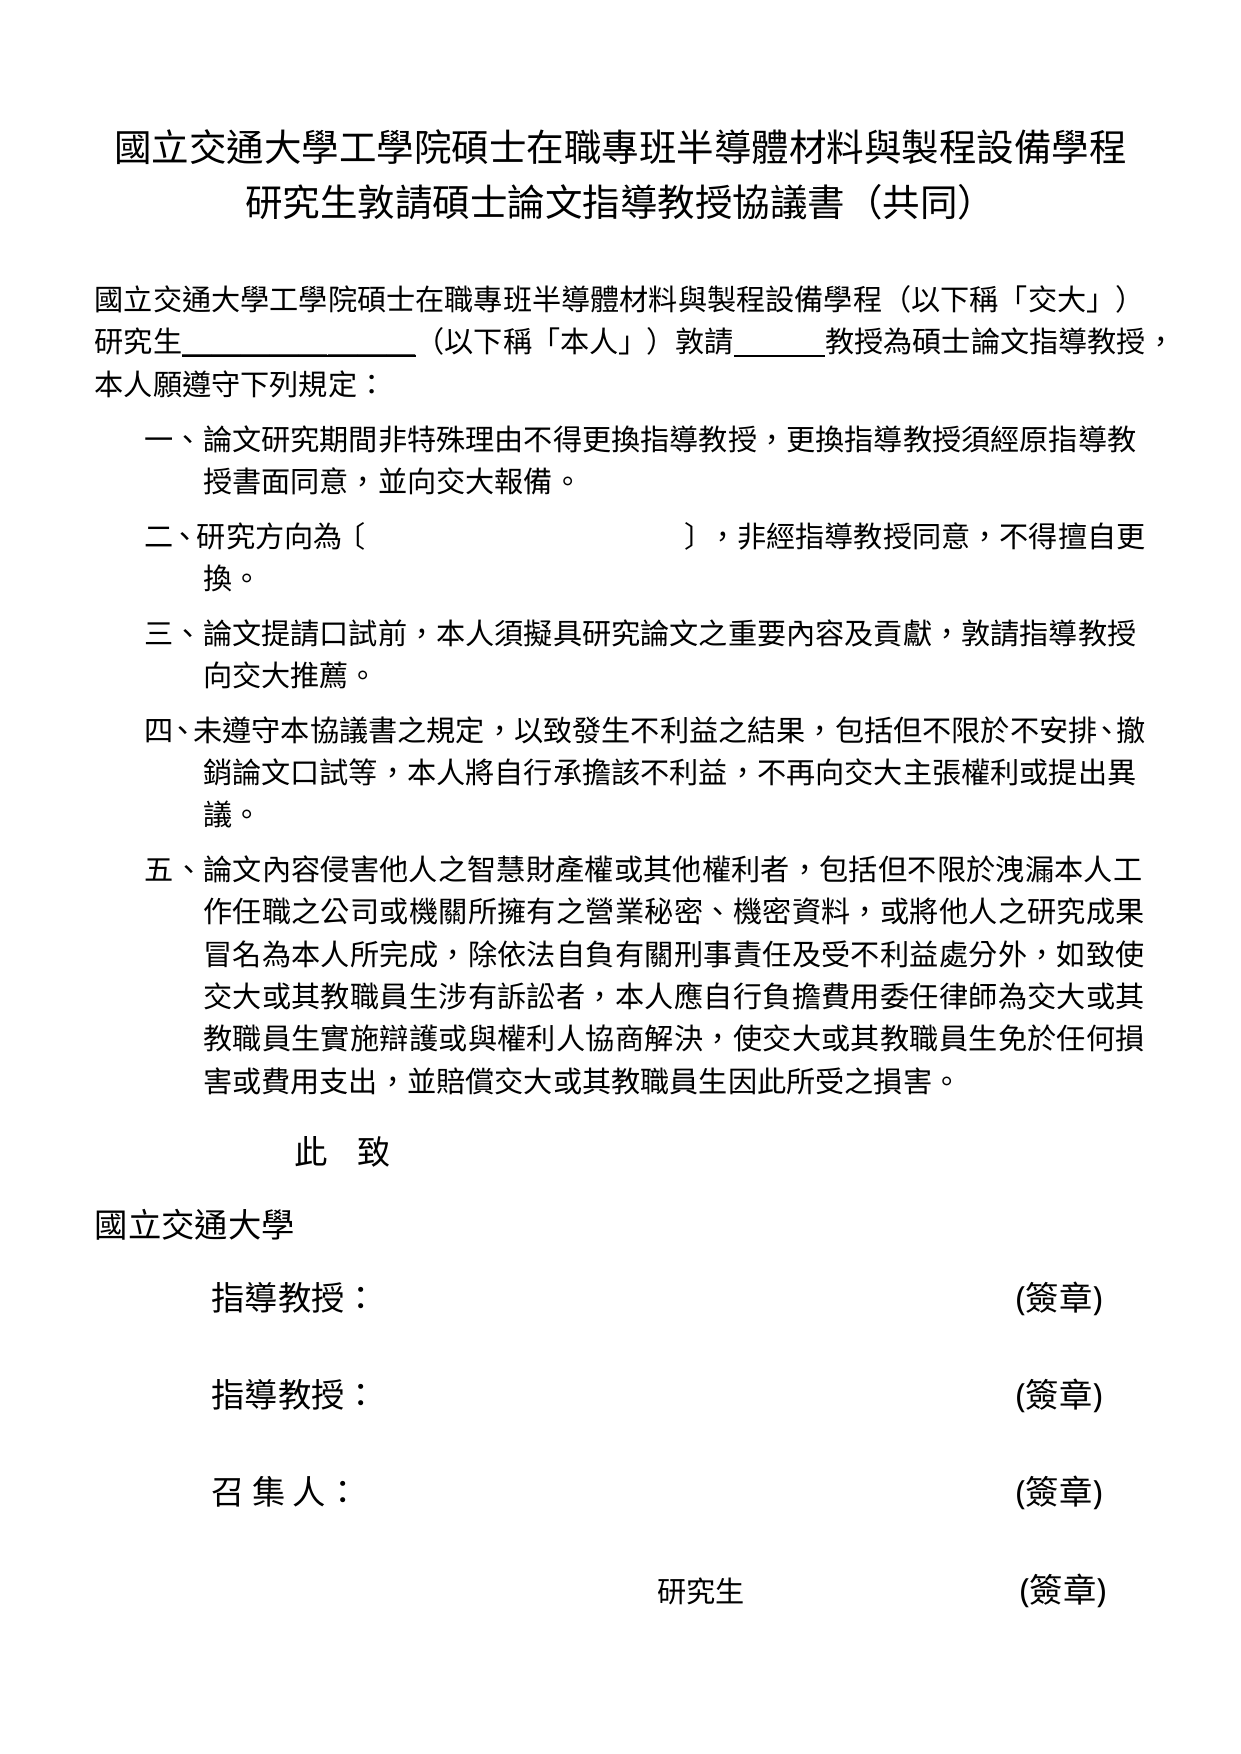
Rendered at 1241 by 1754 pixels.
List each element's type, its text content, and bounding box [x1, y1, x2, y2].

text 召 集 人： (簽章) [94, 1466, 1146, 1514]
text 四、未遵守本協議書之規定，以致發生不利益之結果，包括但不限於不安排、撤銷論文口試等，本人將自行承擔該不利益，不再向交大主張權利或提出異議。 [144, 707, 1146, 834]
text 一、論文研究期間非特殊理由不得更換指導教授，更換指導教授須經原指導教授書面同意，並向交大報備。 [144, 416, 1146, 501]
text 國立交通大學工學院碩士在職專班半導體材料與製程設備學程（以下稱「交大」）研究生＿＿＿＿＿＿＿＿（以下稱「本人」）敦請 教授為碩士論文指導教授，本人願遵守下列規定： [94, 277, 1146, 403]
text 國立交通大學工學院碩士在職專班半導體材料與製程設備學程 [94, 118, 1146, 172]
text 二、研究方向為〔 〕，非經指導教授同意，不得擅自更換。 [144, 513, 1146, 598]
text 研究生 (簽章) [94, 1564, 1146, 1612]
text 研究生敦請碩士論文指導教授協議書（共同） [94, 172, 1146, 227]
text 指導教授： (簽章) [94, 1272, 1146, 1320]
text 五、論文內容侵害他人之智慧財產權或其他權利者，包括但不限於洩漏本人工作任職之公司或機關所擁有之營業秘密、機密資料，或將他人之研究成果冒名為本人所完成，除依法自負有關刑事責任及受不利益處分外，如致使交大或其教職員生涉有訴訟者，本人應自行負擔費用委任律師為交大或其教職員生實施辯護或與權利人協商解決，使交大或其教職員生免於任何損害或費用支出，並賠償交大或其教職員生因此所受之損害。 [144, 847, 1146, 1100]
text 三、論文提請口試前，本人須擬具研究論文之重要內容及貢獻，敦請指導教授向交大推薦。 [144, 610, 1146, 695]
text 指導教授： (簽章) [94, 1369, 1146, 1417]
text 國立交通大學 [94, 1199, 1146, 1247]
text 此 致 [94, 1125, 1146, 1174]
